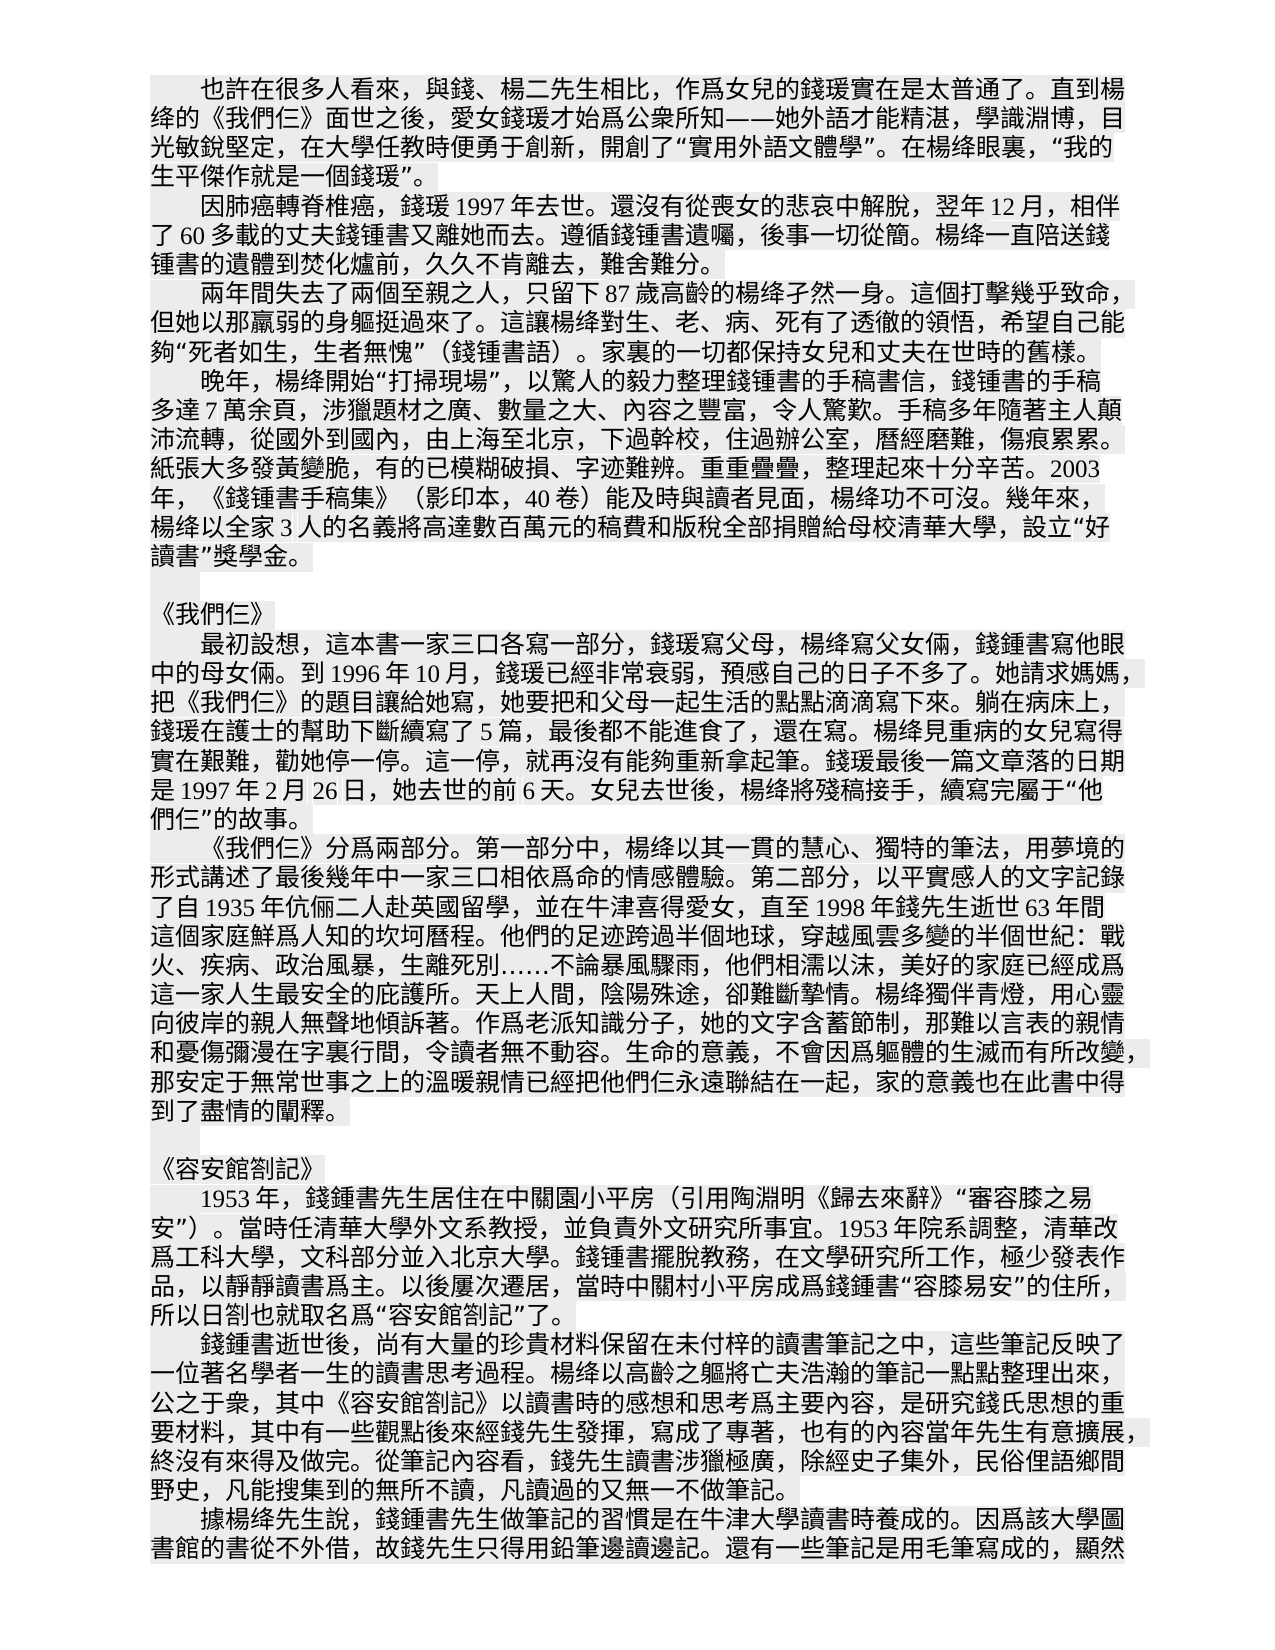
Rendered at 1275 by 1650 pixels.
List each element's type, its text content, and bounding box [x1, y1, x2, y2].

text 在楊绛眼裏，錢鍾書向來抉擇很爽快，好像未經思考的；但事後從不遊移反複。而自己則不免思前想後，可是兩人的抉擇總相同。既然是自己的選擇，而且不是盲目的選擇，到此也就死心塌地，不再生妄想。 一九七二年三月，在周恩來總理的特別關照下，楊绛和錢鍾書作爲這一年的第一批“老弱病殘”人員，離開幹校，回到了闊別兩年的北京。據說周恩來調錢鍾書回京是以參加毛澤東詩詞的英譯工作爲名，主要目的是怕他下放幹校受折磨而死。 即便動蕩年月，楊绛也沒有放棄學術研究，通曉英、法兩國語言的楊绛，近60歲時，從零開始學習西班牙語，並翻譯了《堂?吉诃德》，至今都被公認爲佳作，已累計發行近百萬冊，是該書譯本當中發行數最多的。 “文革”結束後，楊绛和錢锺書獲得了自由，終于又回到了闊別已久的家中。浪費了整整10年的光陰，他們決定整天閉門自守，什麽地方也不去，沈溺于自己的學問事業。 打掃現場：我的生平傑作就是一個錢瑗 我們仨 也許在很多人看來，與錢、楊二先生相比，作爲女兒的錢瑗實在是太普通了。直到楊绛的《我們仨》面世之後，愛女錢瑗才始爲公衆所知——她外語才能精湛，學識淵博，目光敏銳堅定，在大學任教時便勇于創新，開創了“實用外語文體學”。在楊绛眼裏，“我的生平傑作就是一個錢瑗”。 因肺癌轉脊椎癌，錢瑗1997年去世。還沒有從喪女的悲哀中解脫，翌年12月，相伴了60多載的丈夫錢锺書又離她而去。遵循錢锺書遺囑，後事一切從簡。楊绛一直陪送錢锺書的遺體到焚化爐前，久久不肯離去，難舍難分。 兩年間失去了兩個至親之人，只留下87歲高齡的楊绛孑然一身。這個打擊幾乎致命，但她以那羸弱的身軀挺過來了。這讓楊绛對生、老、病、死有了透徹的領悟，希望自己能夠“死者如生，生者無愧”（錢锺書語）。家裏的一切都保持女兒和丈夫在世時的舊樣。 晚年，楊绛開始“打掃現場”，以驚人的毅力整理錢锺書的手稿書信，錢锺書的手稿多達7萬余頁，涉獵題材之廣、數量之大、內容之豐富，令人驚歎。手稿多年隨著主人顛沛流轉，從國外到國內，由上海至北京，下過幹校，住過辦公室，曆經磨難，傷痕累累。紙張大多發黃變脆，有的已模糊破損、字迹難辨。重重疊疊，整理起來十分辛苦。2003年，《錢锺書手稿集》（影印本，40卷）能及時與讀者見面，楊绛功不可沒。幾年來，楊绛以全家3人的名義將高達數百萬元的稿費和版稅全部捐贈給母校清華大學，設立“好讀書”獎學金。 《我們仨》 最初設想，這本書一家三口各寫一部分，錢瑗寫父母，楊绛寫父女倆，錢鍾書寫他眼中的母女倆。到1996年10月，錢瑗已經非常衰弱，預感自己的日子不多了。她請求媽媽，把《我們仨》的題目讓給她寫，她要把和父母一起生活的點點滴滴寫下來。躺在病床上，錢瑗在護士的幫助下斷續寫了5 篇，最後都不能進食了，還在寫。楊绛見重病的女兒寫得實在艱難，勸她停一停。這一停，就再沒有能夠重新拿起筆。錢瑗最後一篇文章落的日期是1997年2月26日，她去世的前6天。女兒去世後，楊绛將殘稿接手，續寫完屬于“他們仨”的故事。 《我們仨》分爲兩部分。第一部分中，楊绛以其一貫的慧心、獨特的筆法，用夢境的形式講述了最後幾年中一家三口相依爲命的情感體驗。第二部分，以平實感人的文字記錄了自1935年伉俪二人赴英國留學，並在牛津喜得愛女，直至1998年錢先生逝世63年間這個家庭鮮爲人知的坎坷曆程。他們的足迹跨過半個地球，穿越風雲多變的半個世紀：戰火、疾病、政治風暴，生離死別……不論暴風驟雨，他們相濡以沫，美好的家庭已經成爲這一家人生最安全的庇護所。天上人間，陰陽殊途，卻難斷摯情。楊绛獨伴青燈，用心靈向彼岸的親人無聲地傾訴著。作爲老派知識分子，她的文字含蓄節制，那難以言表的親情和憂傷彌漫在字裏行間，令讀者無不動容。生命的意義，不會因爲軀體的生滅而有所改變，那安定于無常世事之上的溫暖親情已經把他們仨永遠聯結在一起，家的意義也在此書中得到了盡情的闡釋。 《容安館劄記》 1953年，錢鍾書先生居住在中關園小平房（引用陶淵明《歸去來辭》“審容膝之易安”）。當時任清華大學外文系教授，並負責外文研究所事宜。1953年院系調整，清華改爲工科大學，文科部分並入北京大學。錢锺書擺脫教務，在文學研究所工作，極少發表作品，以靜靜讀書爲主。以後屢次遷居，當時中關村小平房成爲錢鍾書“容膝易安”的住所，所以日劄也就取名爲“容安館劄記”了。 錢鍾書逝世後，尚有大量的珍貴材料保留在未付梓的讀書筆記之中，這些筆記反映了一位著名學者一生的讀書思考過程。楊绛以高齡之軀將亡夫浩瀚的筆記一點點整理出來，公之于衆，其中《容安館劄記》以讀書時的感想和思考爲主要內容，是研究錢氏思想的重要材料，其中有一些觀點後來經錢先生發揮，寫成了專著，也有的內容當年先生有意擴展，終沒有來得及做完。從筆記內容看，錢先生讀書涉獵極廣，除經史子集外，民俗俚語鄉間野史，凡能搜集到的無所不讀，凡讀過的又無一不做筆記。 據楊绛先生說，錢鍾書先生做筆記的習慣是在牛津大學讀書時養成的。因爲該大學圖書館的書從不外借，故錢先生只得用鉛筆邊讀邊記。還有一些筆記是用毛筆寫成的，顯然是他後來“反刍”(楊绛語)追記的。 《錢鍾書手稿集》 這部《中文筆記》展示錢鍾書自1930、1940年代至1990年代各時期中文筆記原貌。按時序，這部分中文手稿被錢鍾書夫人楊绛編爲9本殘頁、25本大本、38本硬皮本和11本小本，凡83本，涉及3000種以上中文著作及少量外文著作。 筆記中不僅包括了《詩經》、《論語》、《史記》、《全唐詩》、《全宋詞》、《紅樓夢》等經典，更大量涉及曆代文人詩文別集、筆記小說、野史雜談、尺度日劄。多種形制、各類語體的讀數筆記曾伴隨錢鍾書走南闖北，曆經風雨。 據引述楊绛的話，這些筆記本本來包含有錢鍾書的日記和讀書筆記。在“文革”期間，夫婦倆把日記從本上一條條剪下。居無定所時，楊绛用枕套、麻袋裝上這些筆記本，從一個地方運到另一個地方，沒丟掉一本。 錢鍾書辭世前曾說，這些筆記都沒用了。但楊绛不同意，“他(錢)一生孜孜矻矻積聚的知識，對于研究他學問和研究中外文化的人，總該是一份有用的遺産”。 閉門謝客：火萎了，我也准備走了 在許多朋友眼裏，楊绛生活異常儉樸、爲人低調。她的寓所，沒有進行過任何裝修，水泥地面，非常過時的櫃子、桌子，老舊的樣式，始終安之若素，室內沒有昂貴的擺設，只是濃濃的書卷氣。楊绛說：“我家沒有書房，只有一間起居室兼工作室，也充客廳，但每間屋子裏有書櫃，有書桌，所以隨處都是書房。” 楊绛期頤之年仍筆耕不辍，每天伏案工作。有一年，她的新著出版，出版社有意請她“出山”，召開作品研討會。對此，楊绛坦陳：“我把稿子交出去了，剩下怎麽賣書的事情，就不是我該管的了。而且我只是一滴清水，不是肥皂水，不能吹泡泡，所以開不開研討會——其實應該叫做檢討會，也不是我的事情。讀過我書的人都可以提意見的。”她謝絕出席。 閉門謝客的楊绛過著一個普通老人的生活，耳朵有些背，視力也下降了。她曾對記者說：“最大的問題就是打擾特別多，尤其是電話太多，我真擔心自己的時間是不是就這樣被消耗掉。你能不能代我轉達給那些想來采訪或看望我的朋友們，楊绛謝謝他們的關心，但千萬不要過來看我。你想，即使大家來了，就算同我聊了一天，又能怎麽樣？我們也不可能只憑這一天交談就成了朋友吧，還是請大家給我留些時間吧，那樣我寫些文章出來，大家看到後就權當寫給大家的一封信吧。 ” http://www.huanqiu.com/www/mobilenews/hot/2016-05/8973080.html [150, 75, 1125, 1564]
